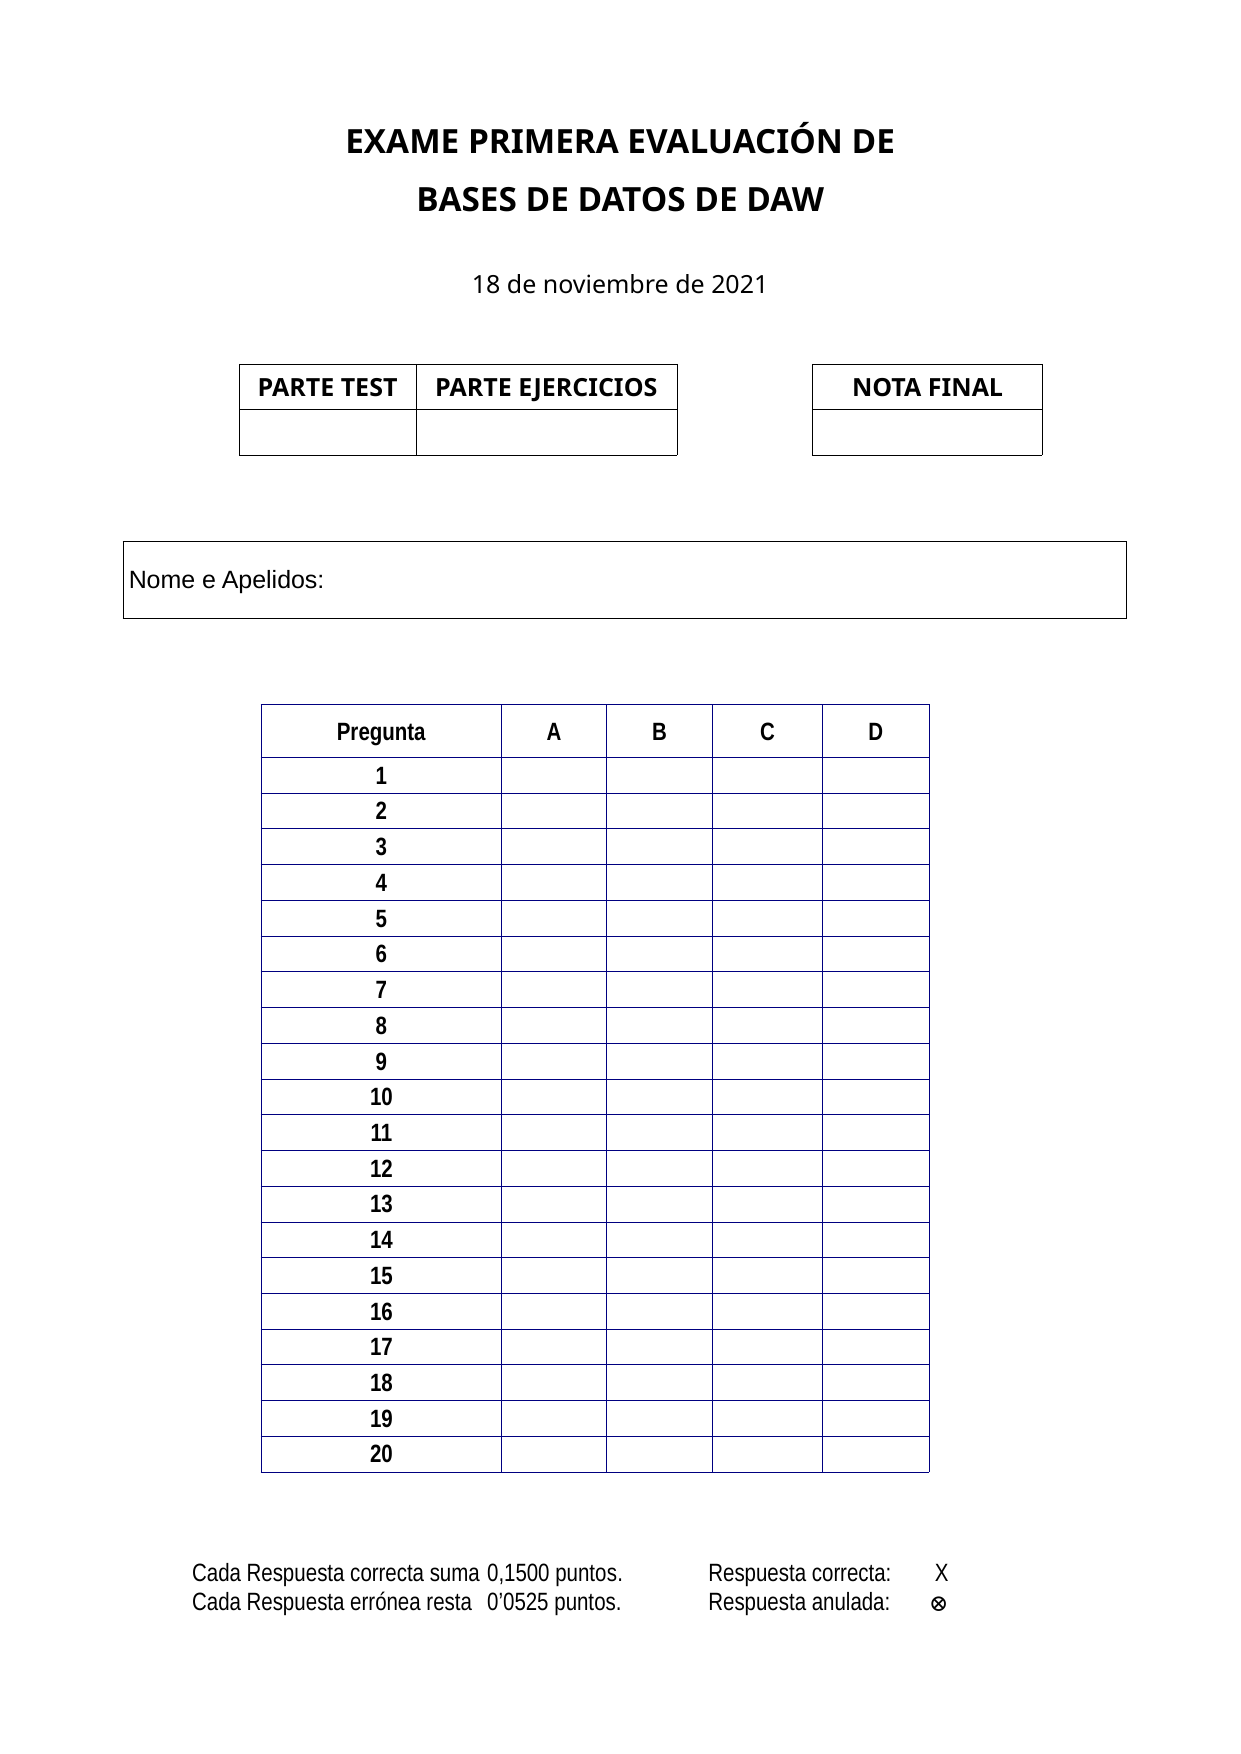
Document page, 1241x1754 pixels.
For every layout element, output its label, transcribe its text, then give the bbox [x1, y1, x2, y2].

table_cell [713, 1187, 822, 1221]
table_cell 8 [262, 1008, 501, 1043]
table_cell [502, 1223, 606, 1257]
table_cell 4 [262, 865, 501, 900]
table_cell [713, 758, 822, 793]
table_cell [607, 1365, 712, 1400]
table_cell [713, 972, 822, 1007]
table_cell 5 [262, 901, 501, 936]
table_cell [823, 1044, 929, 1078]
table_cell [823, 1258, 929, 1293]
table_header Nome e Apelidos: [124, 542, 1126, 617]
table_cell [502, 1115, 606, 1150]
table_cell [607, 865, 712, 900]
table_cell [607, 1294, 712, 1328]
table_cell [502, 1008, 606, 1043]
table_cell [502, 1330, 606, 1364]
table_cell [502, 829, 606, 864]
table_cell [713, 1115, 822, 1150]
table_cell [713, 1080, 822, 1114]
table_cell [713, 794, 822, 828]
table_cell [713, 829, 822, 864]
table_cell [713, 1294, 822, 1328]
table_cell [607, 972, 712, 1007]
text BASES DE DATOS DE DAW [118, 176, 1122, 221]
table_cell [607, 1223, 712, 1257]
table_cell 9 [262, 1044, 501, 1078]
text Cada Respuesta errónea resta 0’0525 puntos. Respuesta anulada: ⊗ [192, 1587, 1122, 1617]
table_header A [502, 705, 606, 757]
table_cell [713, 1330, 822, 1364]
table_cell [502, 1044, 606, 1078]
table_cell [607, 829, 712, 864]
table_cell [607, 794, 712, 828]
table_cell [607, 937, 712, 971]
table_cell [240, 410, 416, 455]
table_cell [607, 1151, 712, 1186]
table_cell [502, 1401, 606, 1436]
table_cell [813, 410, 1042, 455]
table_header PARTE EJERCICIOS [417, 365, 677, 409]
table_cell [713, 1437, 822, 1471]
table_cell [823, 794, 929, 828]
text 18 de noviembre de 2021 [118, 267, 1122, 301]
table_cell [823, 901, 929, 936]
table_cell [713, 937, 822, 971]
table_cell [502, 865, 606, 900]
table_header D [823, 705, 929, 757]
table_cell 19 [262, 1401, 501, 1436]
table_cell [502, 1151, 606, 1186]
table_cell [823, 1115, 929, 1150]
table_cell 12 [262, 1151, 501, 1186]
table_cell [678, 409, 812, 455]
table_cell [417, 410, 677, 455]
table_cell [607, 1187, 712, 1221]
table_cell [502, 1187, 606, 1221]
table_cell 11 [262, 1115, 501, 1150]
table_cell [502, 1365, 606, 1400]
table_cell 14 [262, 1223, 501, 1257]
table_cell [823, 972, 929, 1007]
table_cell [713, 1044, 822, 1078]
table_cell [823, 758, 929, 793]
table_cell [713, 1223, 822, 1257]
table_cell [713, 1008, 822, 1043]
table_cell [713, 1151, 822, 1186]
text Cada Respuesta correcta suma 0,1500 puntos. Respuesta correcta: X [192, 1558, 1122, 1587]
table_cell 18 [262, 1365, 501, 1400]
table_cell [502, 901, 606, 936]
table_header C [713, 705, 822, 757]
table_cell 16 [262, 1294, 501, 1328]
table_cell 2 [262, 794, 501, 828]
table_cell [502, 1258, 606, 1293]
table_cell [502, 937, 606, 971]
table_cell [823, 1437, 929, 1471]
table_header NOTA FINAL [813, 365, 1042, 409]
table_cell [823, 1401, 929, 1436]
table_cell 13 [262, 1187, 501, 1221]
text EXAME PRIMERA EVALUACIÓN DE [118, 118, 1122, 163]
table_header Pregunta [262, 705, 501, 757]
table_cell [713, 1365, 822, 1400]
table_cell 17 [262, 1330, 501, 1364]
table_cell [713, 901, 822, 936]
table_cell [713, 865, 822, 900]
table_cell [502, 972, 606, 1007]
table_cell [607, 1008, 712, 1043]
table_header [678, 364, 812, 409]
table_cell [823, 1330, 929, 1364]
table_cell [502, 1437, 606, 1471]
table_header PARTE TEST [240, 365, 416, 409]
table_header B [607, 705, 712, 757]
table_cell [823, 865, 929, 900]
table_cell [502, 1080, 606, 1114]
table_cell [823, 1151, 929, 1186]
table_cell [823, 937, 929, 971]
table_cell [502, 794, 606, 828]
table_cell [607, 1080, 712, 1114]
table_cell 3 [262, 829, 501, 864]
table_cell 10 [262, 1080, 501, 1114]
table_cell [607, 1401, 712, 1436]
table_cell 6 [262, 937, 501, 971]
table_cell [713, 1258, 822, 1293]
table_cell [823, 1294, 929, 1328]
table_cell [823, 1223, 929, 1257]
table_cell [607, 1044, 712, 1078]
table_cell 7 [262, 972, 501, 1007]
table_cell [607, 758, 712, 793]
table_cell [823, 1080, 929, 1114]
table_cell [607, 1437, 712, 1471]
table_cell 20 [262, 1437, 501, 1471]
table_cell 15 [262, 1258, 501, 1293]
table_cell [502, 1294, 606, 1328]
table_cell [607, 1330, 712, 1364]
table_cell [502, 758, 606, 793]
table_cell [823, 1365, 929, 1400]
table_cell [607, 1258, 712, 1293]
table_cell [607, 901, 712, 936]
table_cell [823, 1187, 929, 1221]
table_cell [823, 829, 929, 864]
table_cell 1 [262, 758, 501, 793]
table_cell [713, 1401, 822, 1436]
table_cell [823, 1008, 929, 1043]
table_cell [607, 1115, 712, 1150]
